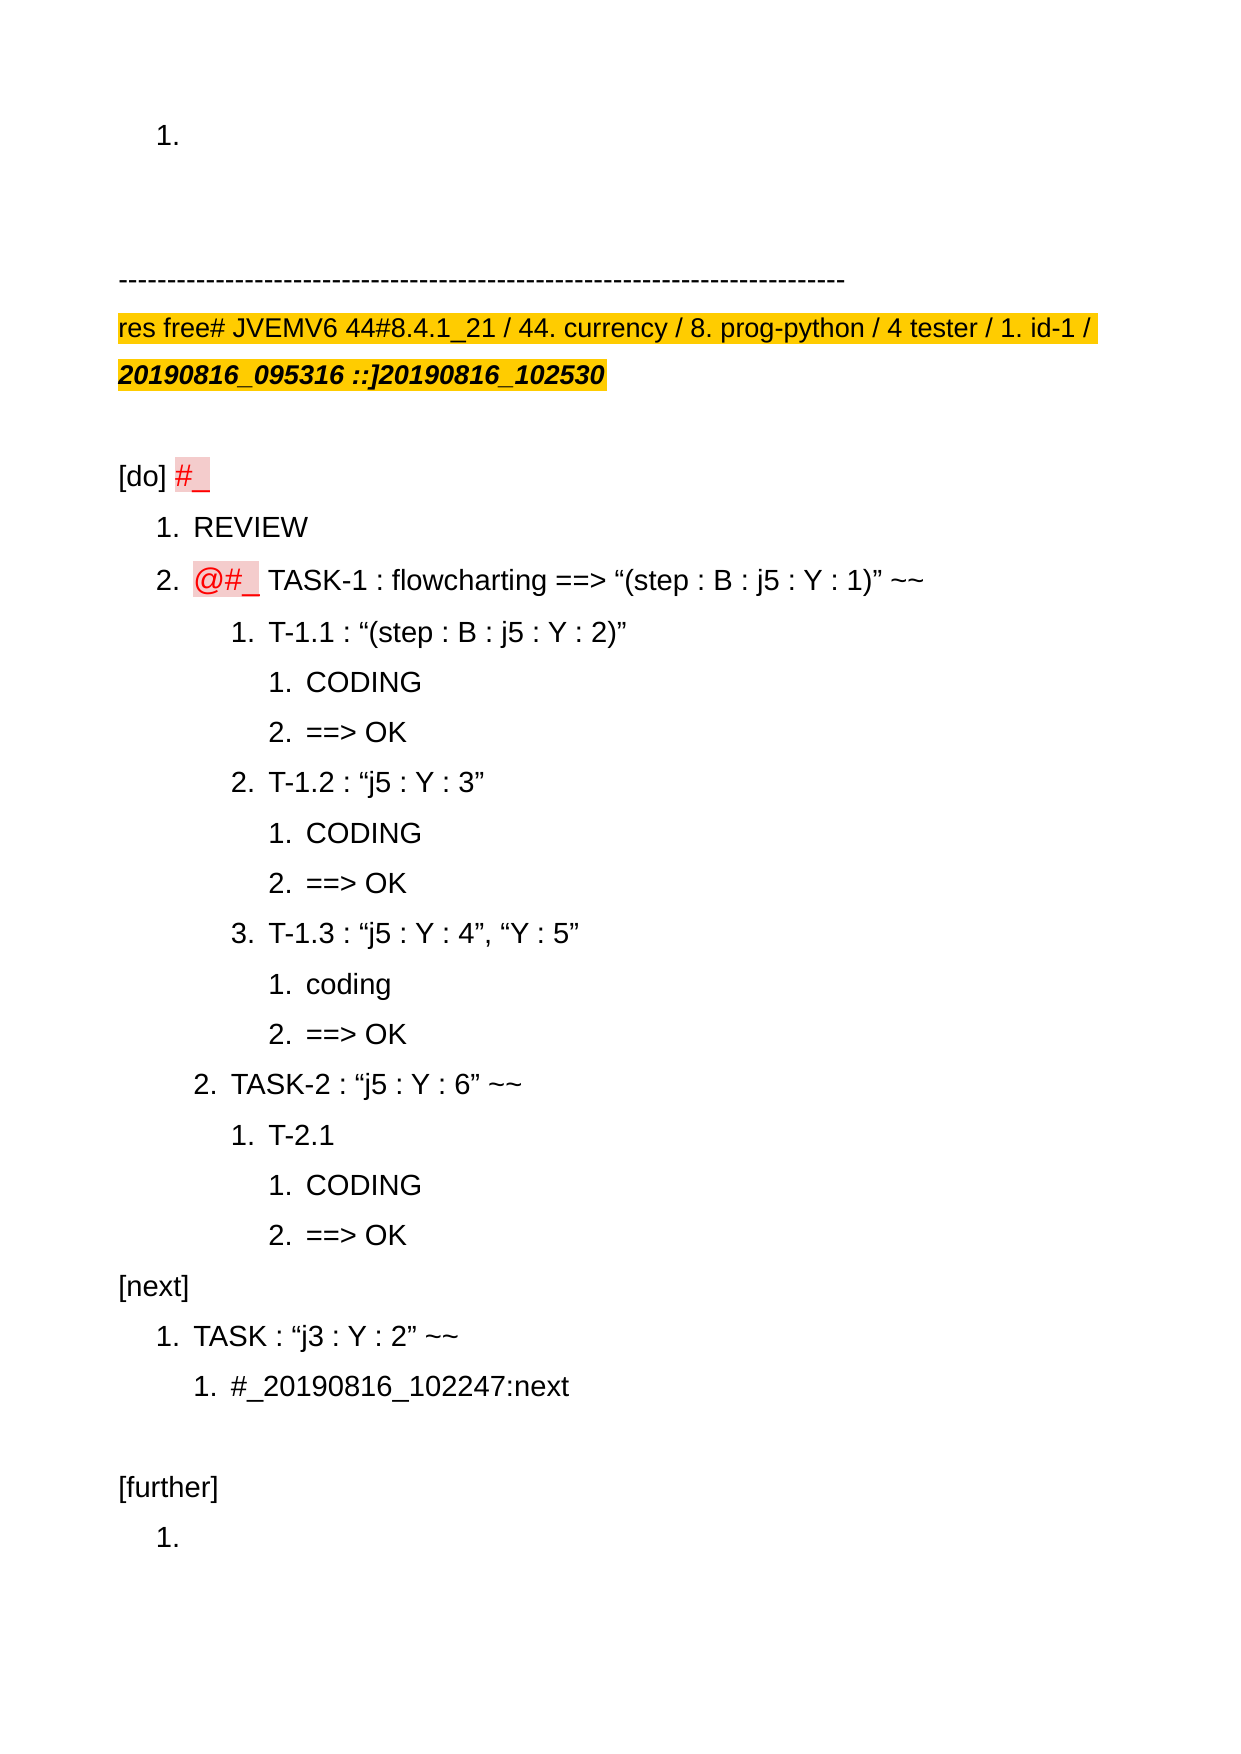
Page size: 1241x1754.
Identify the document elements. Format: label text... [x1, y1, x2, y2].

list REVIEW [156, 510, 1122, 544]
list CODING [268, 1168, 1122, 1202]
text --------------------------------------------------------------------------- [118, 262, 1122, 296]
text [do] #_ [118, 457, 1122, 492]
list CODING [268, 816, 1122, 849]
text [next] [118, 1269, 1122, 1302]
list T-1.2 : “j5 : Y : 3” [231, 766, 1122, 799]
list TASK : “j3 : Y : 2” ~~ [156, 1319, 1122, 1352]
list coding [268, 967, 1122, 1000]
list T-1.1 : “(step : B : j5 : Y : 2)” [231, 614, 1122, 648]
list TASK-2 : “j5 : Y : 6” ~~ [193, 1067, 1122, 1101]
list ==> OK [268, 1218, 1122, 1252]
list ==> OK [268, 1017, 1122, 1051]
list ==> OK [268, 715, 1122, 749]
list ==> OK [268, 866, 1122, 900]
list T-2.1 [231, 1118, 1122, 1151]
text [further] [118, 1470, 1122, 1503]
list #_20190816_102247:next [193, 1369, 1122, 1403]
list CODING [268, 665, 1122, 698]
text res free# JVEMV6 44#8.4.1_21 / 44. currency / 8. prog-python / 4 tester / 1. id-1 / 20190816_095316 ::]20190816_102530 [118, 312, 1122, 391]
list @#_ TASK-1 : flowcharting ==> “(step : B : j5 : Y : 1)” ~~ [156, 561, 1122, 597]
list T-1.3 : “j5 : Y : 4”, “Y : 5” [231, 916, 1122, 950]
